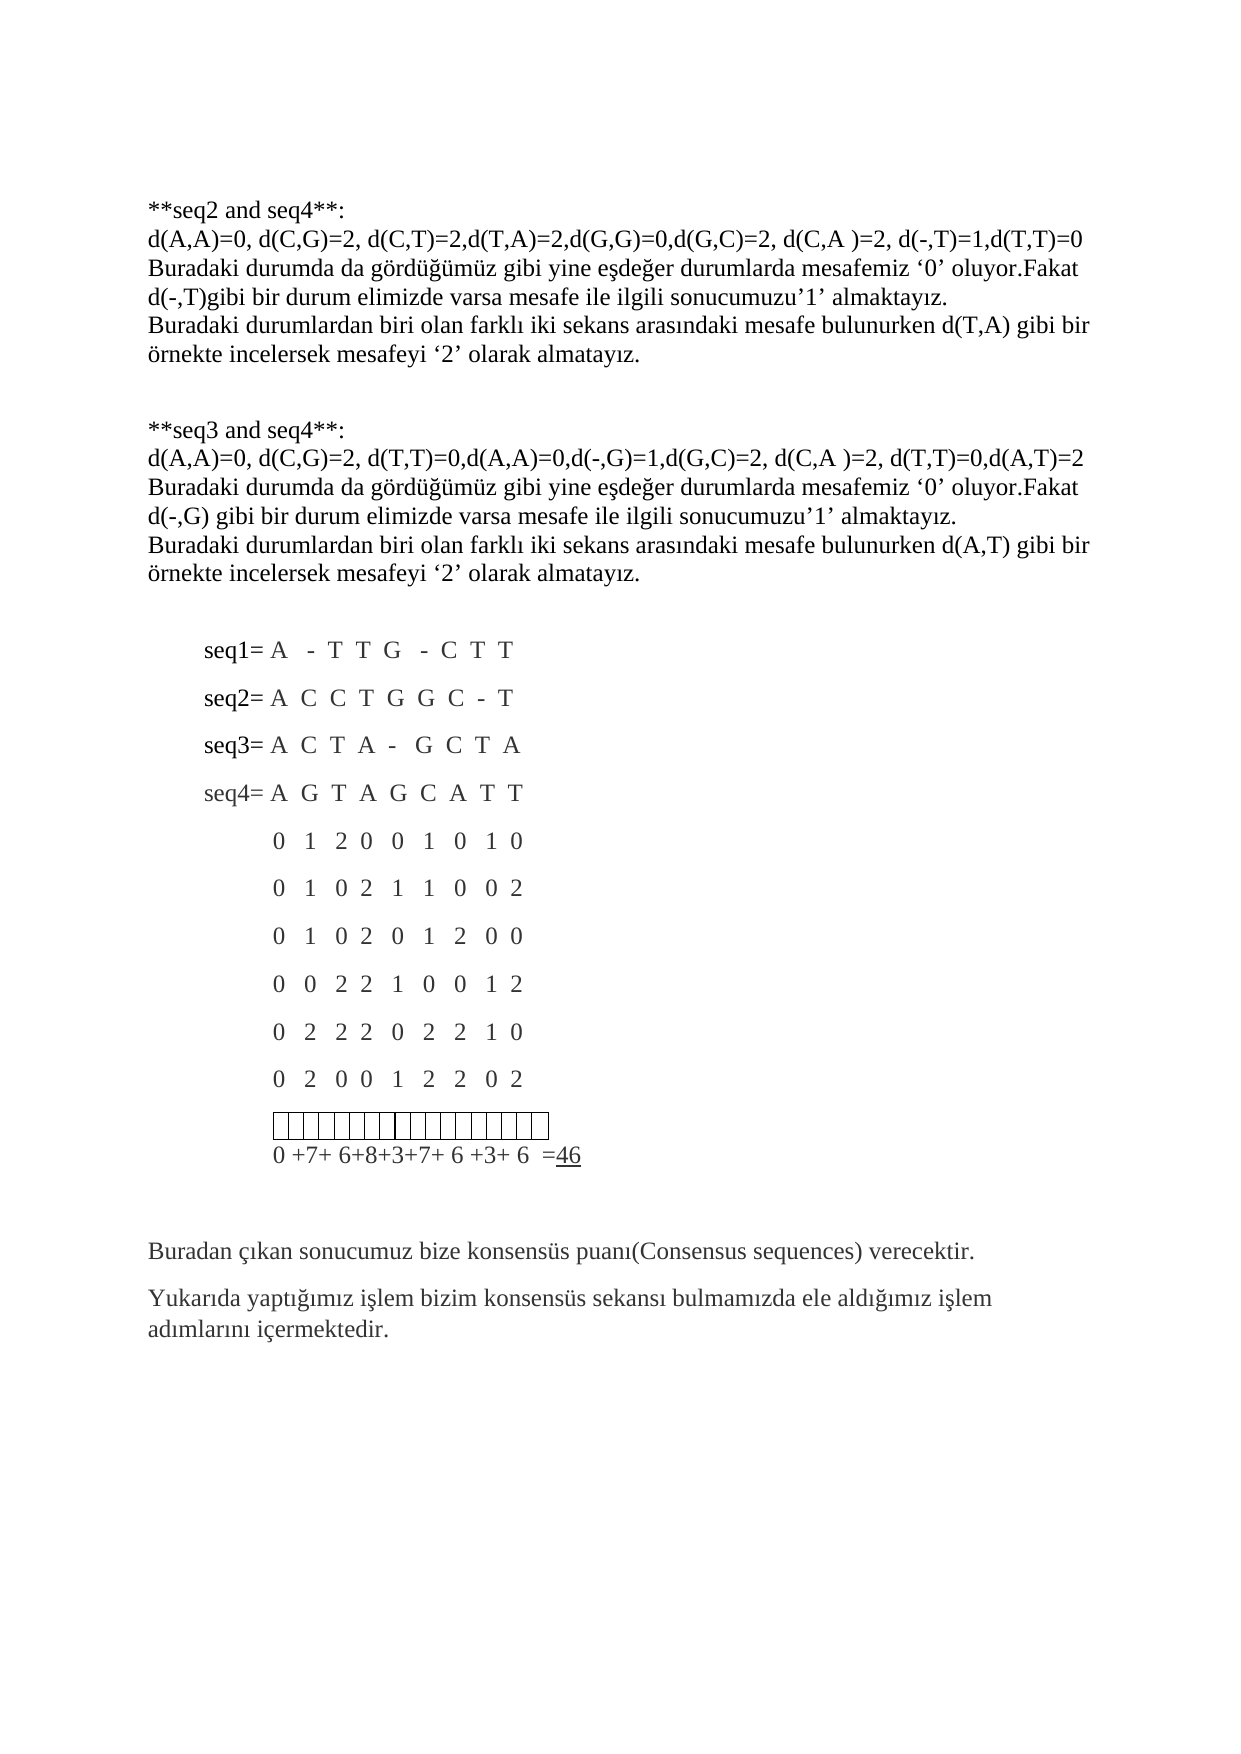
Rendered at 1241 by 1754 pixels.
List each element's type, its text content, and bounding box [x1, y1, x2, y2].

table_header [426, 1113, 440, 1139]
text seq2= A C C T G G C - T [148, 683, 1093, 711]
text seq1= A - T T G - C T T [148, 635, 1093, 664]
text seq3= A C T A - G C T A [148, 730, 1093, 759]
text **seq2 and seq4**: [148, 195, 1093, 224]
table_header [319, 1113, 334, 1139]
table_header [502, 1113, 516, 1139]
table_header [274, 1113, 288, 1139]
text 0 0 2 2 1 0 0 1 2 [148, 969, 1093, 998]
text 0 +7+ 6+8+3+7+ 6 +3+ 6 =46 [148, 1140, 1093, 1169]
text Buradaki durumda da gördüğümüz gibi yine eşdeğer durumlarda mesafemiz ‘0’ oluyor.Fakat d(-,G) gibi bir durum elimizde varsa mesafe ile ilgili sonucumuzu’1’ almaktayız. [148, 472, 1093, 530]
text d(A,A)=0, d(C,G)=2, d(T,T)=0,d(A,A)=0,d(-,G)=1,d(G,C)=2, d(C,A )=2, d(T,T)=0,d(A,T)=2 [148, 443, 1093, 472]
table_header [517, 1113, 531, 1139]
table_header [411, 1113, 425, 1139]
table_header [441, 1113, 455, 1139]
table_header [532, 1113, 548, 1139]
text seq4= A G T A G C A T T [148, 778, 1093, 807]
table_header [365, 1113, 379, 1139]
text 0 2 0 0 1 2 2 0 2 [148, 1064, 1093, 1093]
table_header [380, 1113, 394, 1139]
table_header [289, 1113, 303, 1139]
text Buradan çıkan sonucumuz bize konsensüs puanı(Consensus sequences) verecektir. [148, 1236, 1093, 1264]
text d(A,A)=0, d(C,G)=2, d(C,T)=2,d(T,A)=2,d(G,G)=0,d(G,C)=2, d(C,A )=2, d(-,T)=1,d(T,T)=0 [148, 224, 1093, 253]
table_header [304, 1113, 318, 1139]
table_header [396, 1113, 410, 1139]
text Buradaki durumda da gördüğümüz gibi yine eşdeğer durumlarda mesafemiz ‘0’ oluyor.Fakat d(-,T)gibi bir durum elimizde varsa mesafe ile ilgili sonucumuzu’1’ almaktayız. [148, 253, 1093, 310]
text Buradaki durumlardan biri olan farklı iki sekans arasındaki mesafe bulunurken d(T,A) gibi bir örnekte incelersek mesafeyi ‘2’ olarak almatayız. [148, 310, 1093, 368]
text 0 1 0 2 1 1 0 0 2 [148, 873, 1093, 902]
table_header [472, 1113, 486, 1139]
table_header [335, 1113, 349, 1139]
text 0 1 2 0 0 1 0 1 0 [148, 826, 1093, 854]
text 0 2 2 2 0 2 2 1 0 [148, 1017, 1093, 1045]
table_header [350, 1113, 364, 1139]
table_header [456, 1113, 471, 1139]
text Buradaki durumlardan biri olan farklı iki sekans arasındaki mesafe bulunurken d(A,T) gibi bir örnekte incelersek mesafeyi ‘2’ olarak almatayız. [148, 530, 1093, 587]
text Yukarıda yaptığımız işlem bizim konsensüs sekansı bulmamızda ele aldığımız işlem adımlarını içermektedir. [148, 1283, 1093, 1343]
text **seq3 and seq4**: [148, 415, 1093, 443]
table_header [487, 1113, 501, 1139]
text 0 1 0 2 0 1 2 0 0 [148, 921, 1093, 950]
